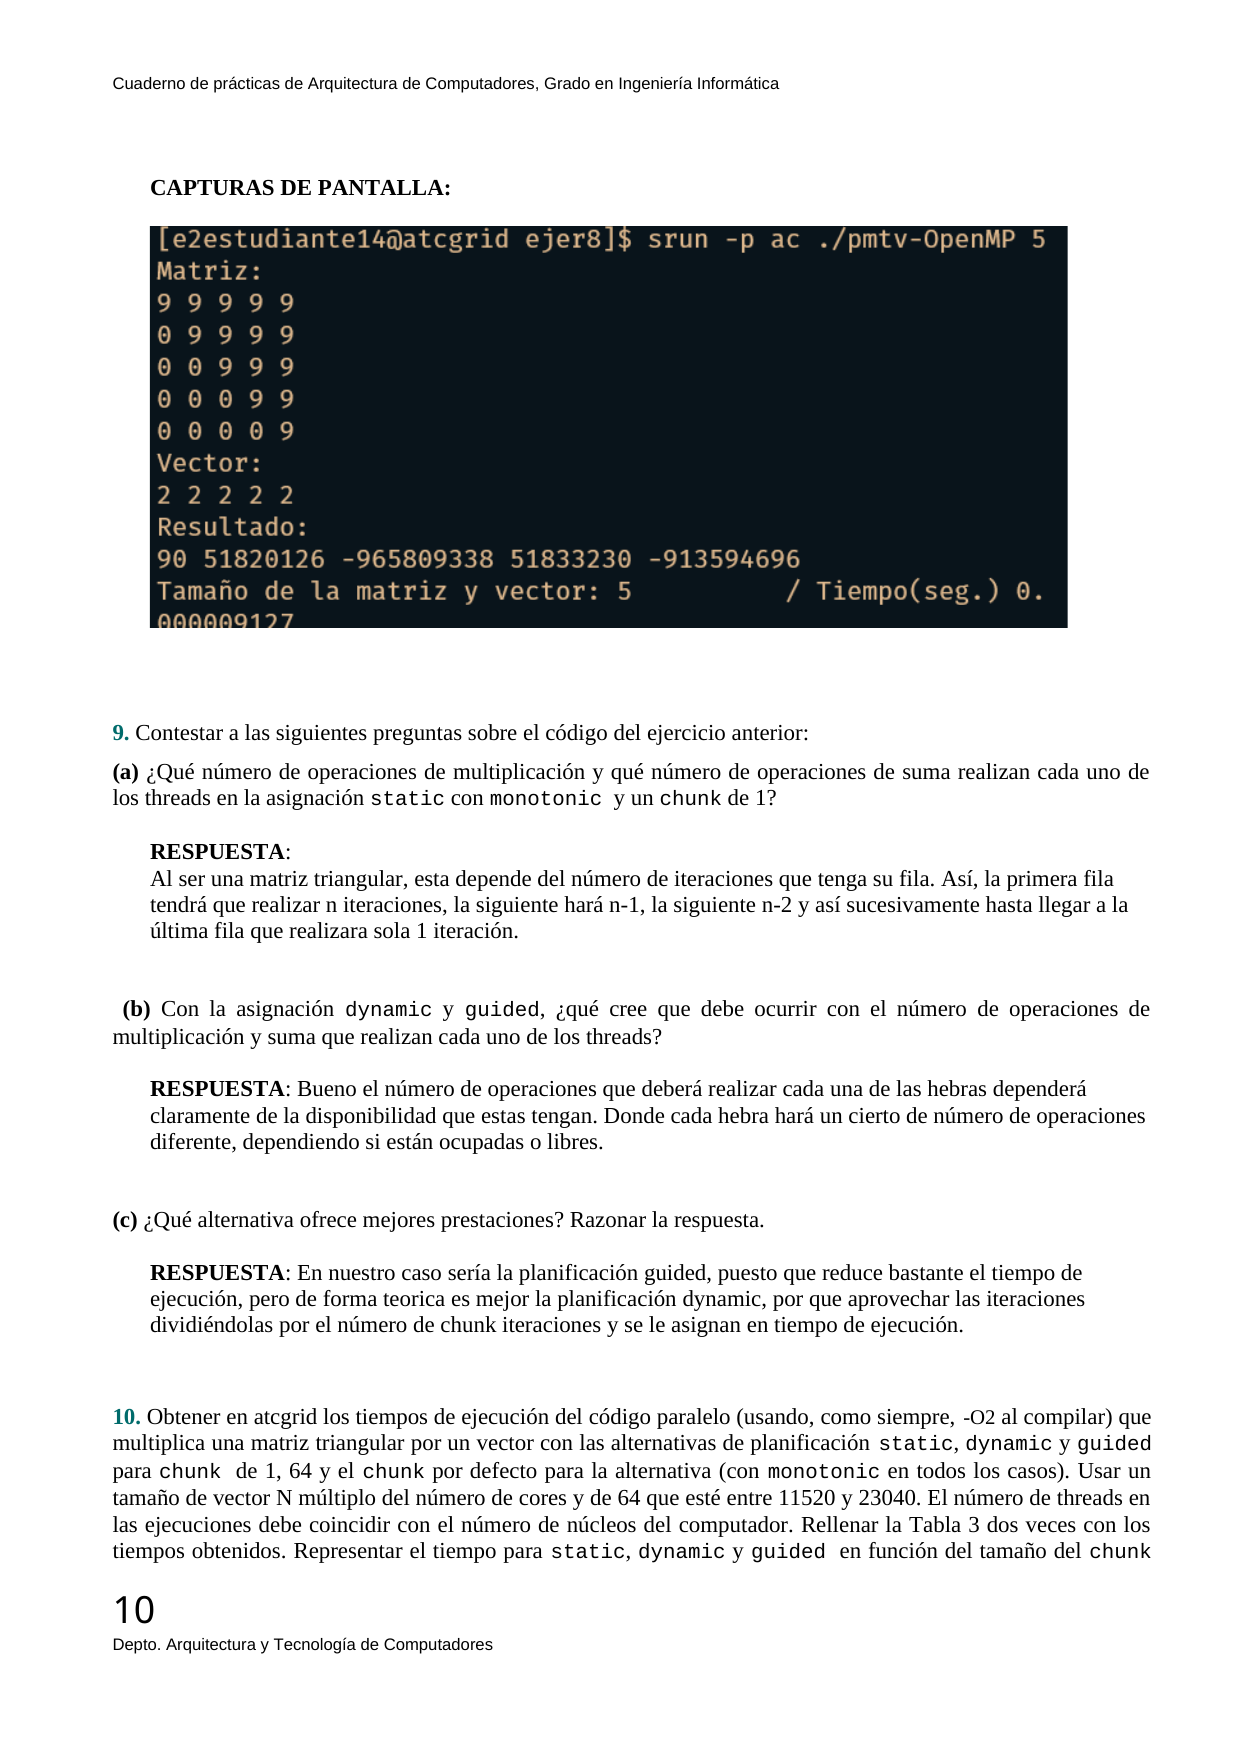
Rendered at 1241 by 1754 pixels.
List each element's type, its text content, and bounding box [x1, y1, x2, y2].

text RESPUESTA: Bueno el número de operaciones que deberá realizar cada una de las hebras dependerá claramente de la disponibilidad que estas tengan. Donde cada hebra hará un cierto de número de operaciones diferente, dependiendo si están ocupadas o libres. [150, 1075, 1152, 1154]
text CAPTURAS DE PANTALLA: [150, 174, 1152, 200]
text Al ser una matriz triangular, esta depende del número de iteraciones que tenga su fila. Así, la primera fila tendrá que realizar n iteraciones, la siguiente hará n-1, la siguiente n-2 y así sucesivamente hasta llegar a la última fila que realizara sola 1 iteración. [150, 865, 1152, 944]
text RESPUESTA: [150, 838, 1152, 865]
list 9. Contestar a las siguientes preguntas sobre el código del ejercicio anterior: [112, 719, 1152, 746]
list (a) ¿Qué número de operaciones de multiplicación y qué número de operaciones de suma realizan cada uno de los threads en la asignación static con monotonic y un chunk de 1? [112, 758, 1152, 812]
text RESPUESTA: En nuestro caso sería la planificación guided, puesto que reduce bastante el tiempo de ejecución, pero de forma teorica es mejor la planificación dynamic, por que aprovechar las iteraciones dividiéndolas por el número de chunk iteraciones y se le asignan en tiempo de ejecución. [150, 1258, 1152, 1338]
list (b) Con la asignación dynamic y guided, ¿qué cree que debe ocurrir con el número de operaciones de multiplicación y suma que realizan cada uno de los threads? [112, 995, 1152, 1049]
list (c) ¿Qué alternativa ofrece mejores prestaciones? Razonar la respuesta. [112, 1206, 1152, 1232]
list 10. Obtener en atcgrid los tiempos de ejecución del código paralelo (usando, como siempre, -O2 al compilar) que multiplica una matriz triangular por un vector con las alternativas de planificación static, dynamic y guided para chunk de 1, 64 y el chunk por defecto para la alternativa (con monotonic en todos los casos). Usar un tamaño de vector N múltiplo del número de cores y de 64 que esté entre 11520 y 23040. El número de threads en las ejecuciones debe coincidir con el número de núcleos del computador. Rellenar la Tabla 3 dos veces con los tiempos obtenidos. Representar el tiempo para static, dynamic y guided en función del tamaño del chunk [112, 1403, 1152, 1565]
